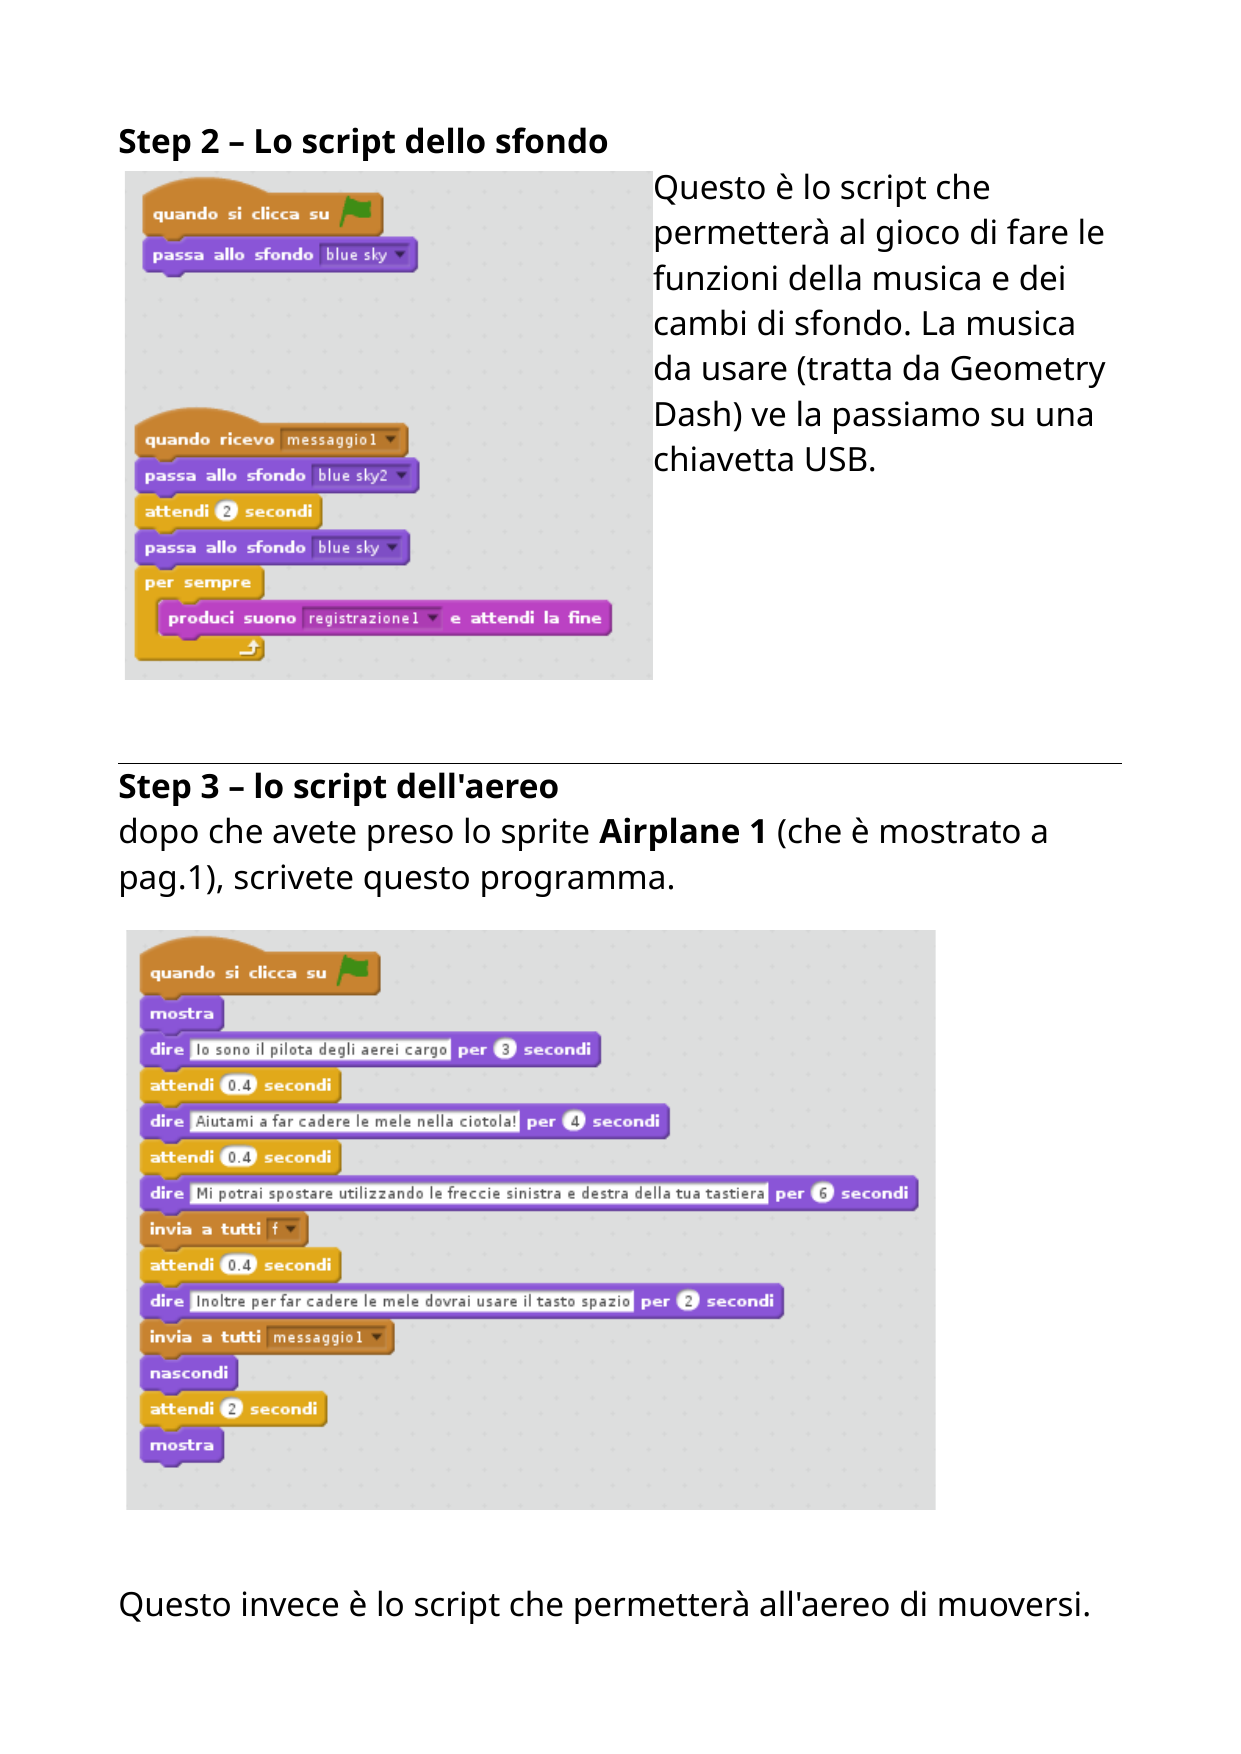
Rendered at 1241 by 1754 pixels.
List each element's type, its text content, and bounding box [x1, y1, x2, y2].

picture [126, 930, 936, 1510]
text Step 3 – lo script dell'aereo [118, 764, 1122, 808]
text dopo che avete preso lo sprite Airplane 1 (che è mostrato a pag.1), scrivete questo programma. [118, 808, 1122, 899]
picture [124, 171, 653, 680]
text Step 2 – Lo script dello sfondo [118, 118, 1122, 163]
text Questo è lo script che permetterà al gioco di fare le funzioni della musica e dei cambi di sfondo. La musica da usare (tratta da Geometry Dash) ve la passiamo su una chiavetta USB. [118, 163, 1122, 481]
text Questo invece è lo script che permetterà all'aereo di muoversi. [118, 1580, 1122, 1626]
